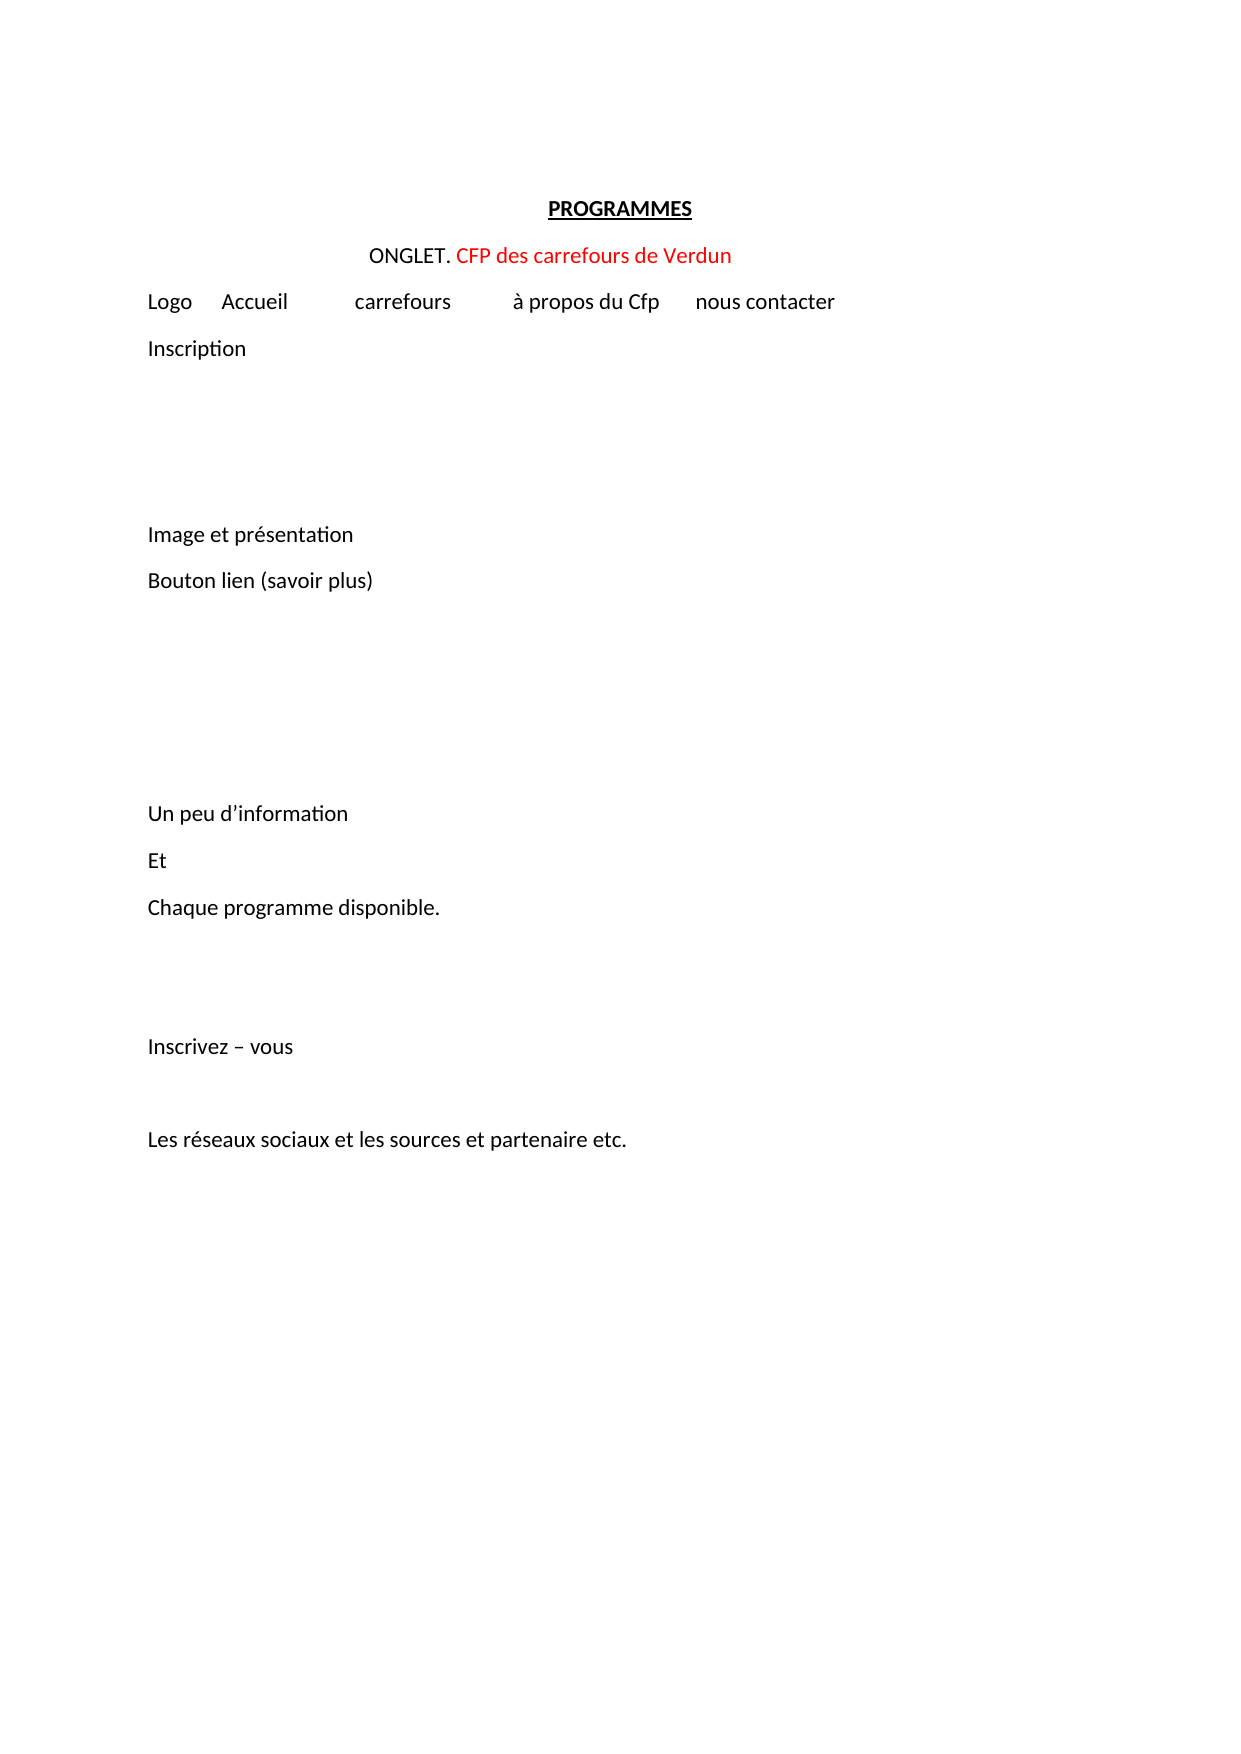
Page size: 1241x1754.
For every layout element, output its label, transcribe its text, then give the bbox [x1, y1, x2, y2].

text Inscrivez – vous [148, 1032, 1093, 1060]
text Un peu d’information [148, 799, 1093, 827]
text Les réseaux sociaux et les sources et partenaire etc. [148, 1125, 1093, 1153]
text Bouton lien (savoir plus) [148, 567, 1093, 595]
text Image et présentation [148, 520, 1093, 548]
text PROGRAMMES [148, 194, 1093, 222]
text Logo Accueil carrefours à propos du Cfp nous contacter [148, 287, 1093, 315]
text Inscription [148, 334, 1093, 362]
text Chaque programme disponible. [148, 893, 1093, 921]
text ONGLET. CFP des carrefours de Verdun [295, 241, 1093, 269]
text Et [148, 846, 1093, 874]
